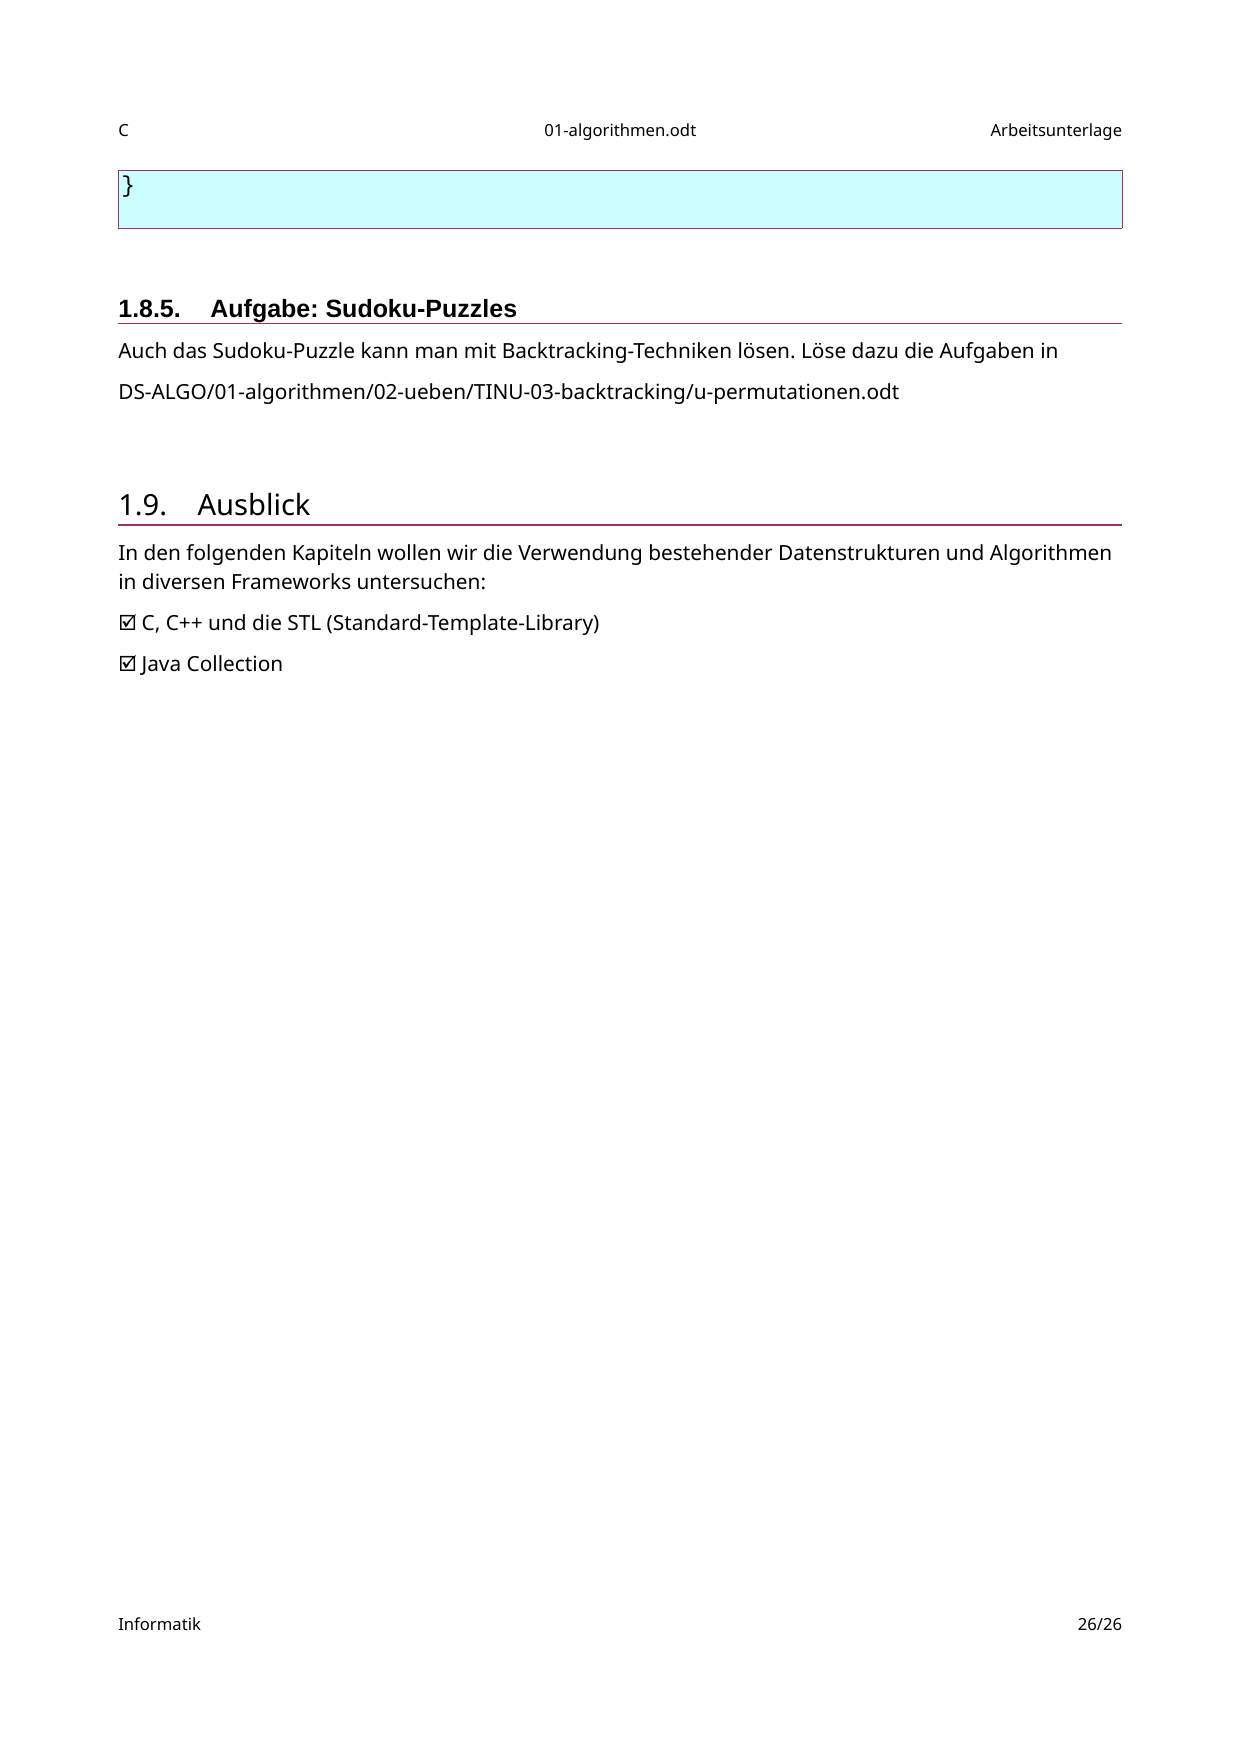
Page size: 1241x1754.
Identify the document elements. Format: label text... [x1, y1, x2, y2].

subtitle Ausblick [118, 484, 1122, 524]
list Java Collection [118, 649, 1122, 677]
text } [119, 171, 1122, 196]
text Auch das Sudoku-Puzzle kann man mit Backtracking-Techniken lösen. Löse dazu die Aufgaben in [118, 336, 1122, 365]
text In den folgenden Kapiteln wollen wir die Verwendung bestehender Datenstrukturen und Algorithmen in diversen Frameworks untersuchen: [118, 538, 1122, 595]
text DS-ALGO/01-algorithmen/02-ueben/TINU-03-backtracking/u-permutationen.odt [118, 377, 1122, 406]
list C, C++ und die STL (Standard-Template-Library) [118, 608, 1122, 636]
subtitle Aufgabe: Sudoku-Puzzles [118, 294, 1122, 323]
